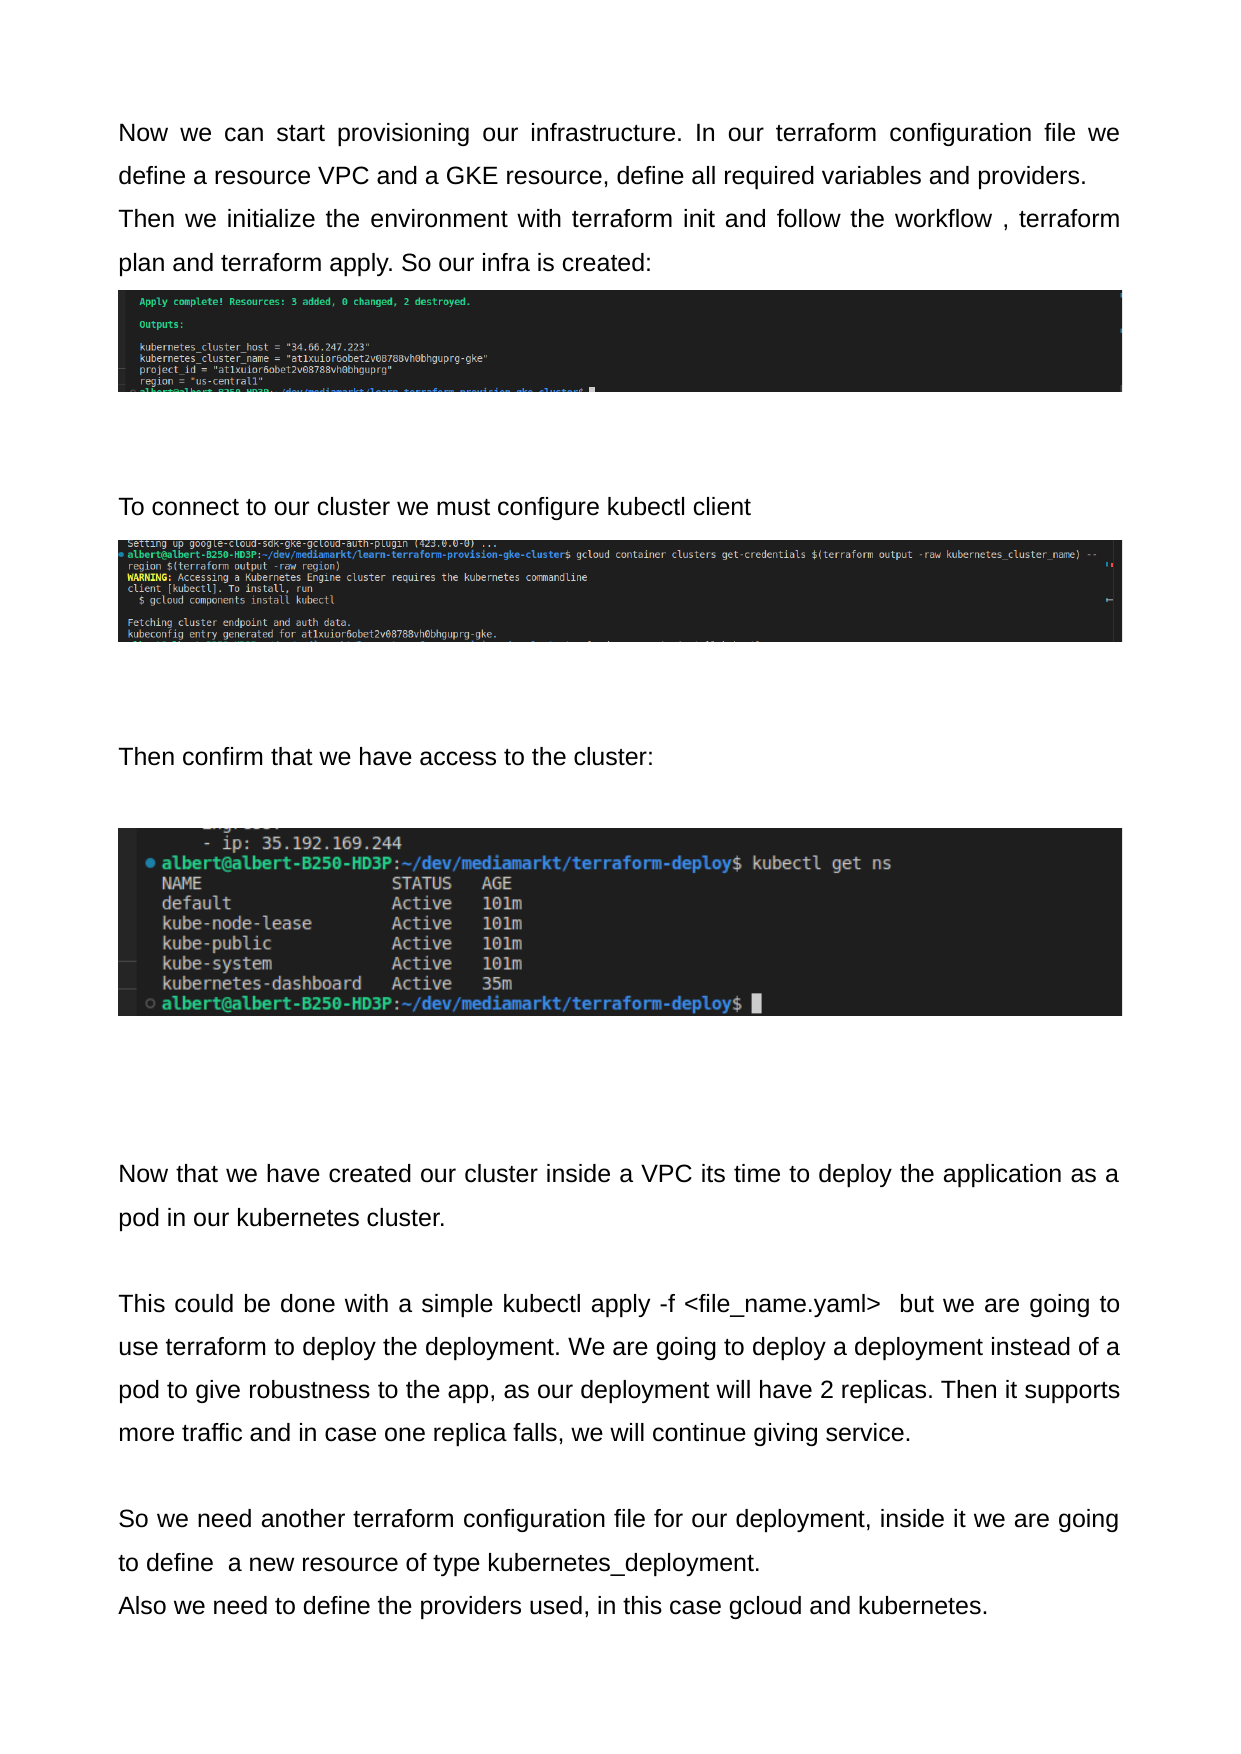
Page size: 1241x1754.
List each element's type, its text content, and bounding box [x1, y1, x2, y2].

text Also we need to define the providers used, in this case gcloud and kubernetes. [118, 1591, 1122, 1619]
text So we need another terraform configuration file for our deployment, inside it we are going to define a new resource of type kubernetes_deployment. [118, 1504, 1122, 1576]
picture [118, 540, 1123, 642]
text Then confirm that we have access to the cluster: [118, 742, 1122, 771]
text This could be done with a simple kubectl apply -f <file_name.yaml> but we are going to use terraform to deploy the deployment. We are going to deploy a deployment instead of a pod to give robustness to the app, as our deployment will have 2 replicas. Then it supports more traffic and in case one replica falls, we will continue giving service. [118, 1289, 1122, 1447]
text To connect to our cluster we must configure kubectl client [118, 492, 1122, 521]
picture [118, 828, 1123, 1016]
text Now we can start provisioning our infrastructure. In our terraform configuration file we define a resource VPC and a GKE resource, define all required variables and providers. [118, 118, 1122, 190]
text Then we initialize the environment with terraform init and follow the workflow , terraform plan and terraform apply. So our infra is created: [118, 204, 1122, 276]
picture [118, 290, 1123, 392]
text Now that we have created our cluster inside a VPC its time to deploy the application as a pod in our kubernetes cluster. [118, 1159, 1122, 1231]
